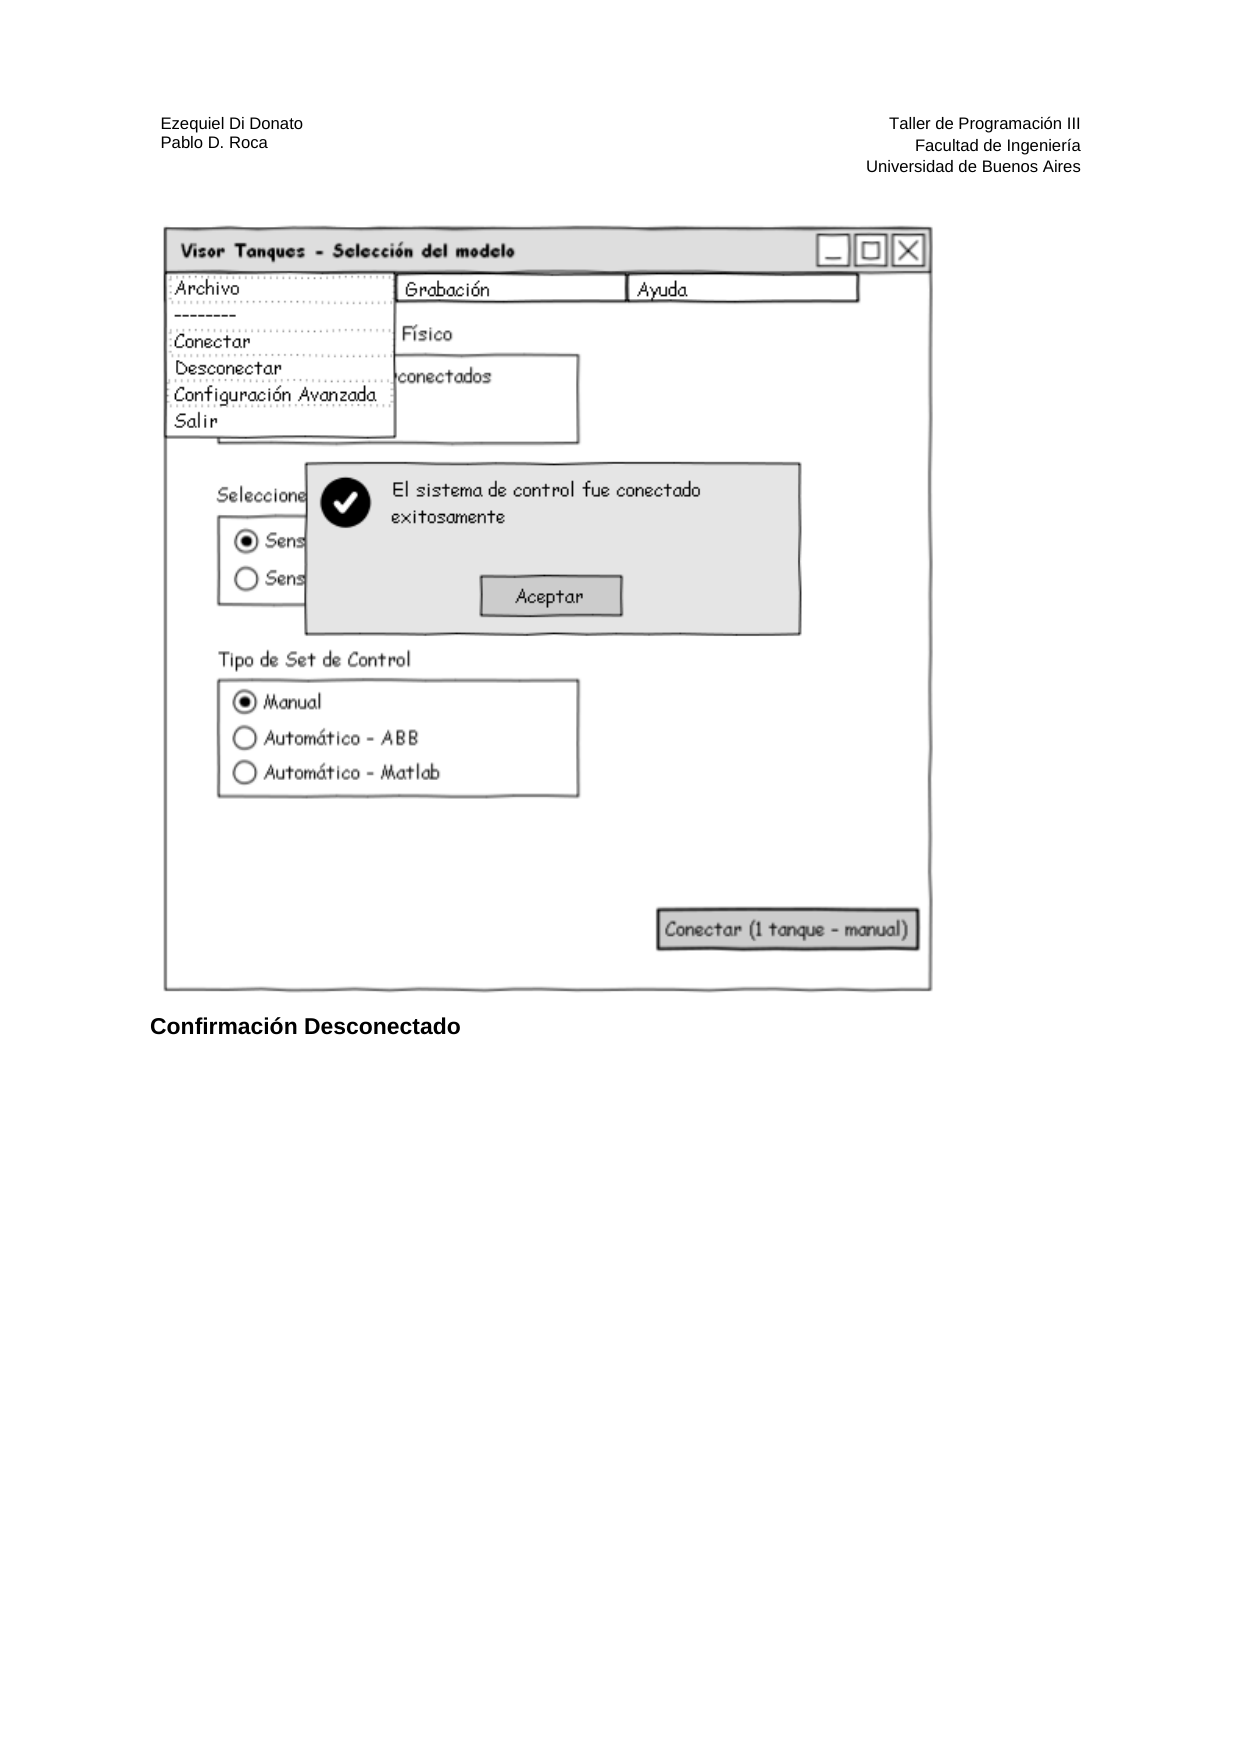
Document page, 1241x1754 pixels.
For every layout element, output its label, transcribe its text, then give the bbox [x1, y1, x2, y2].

picture [150, 213, 947, 1010]
text Confirmación Desconectado [150, 1014, 1090, 1039]
